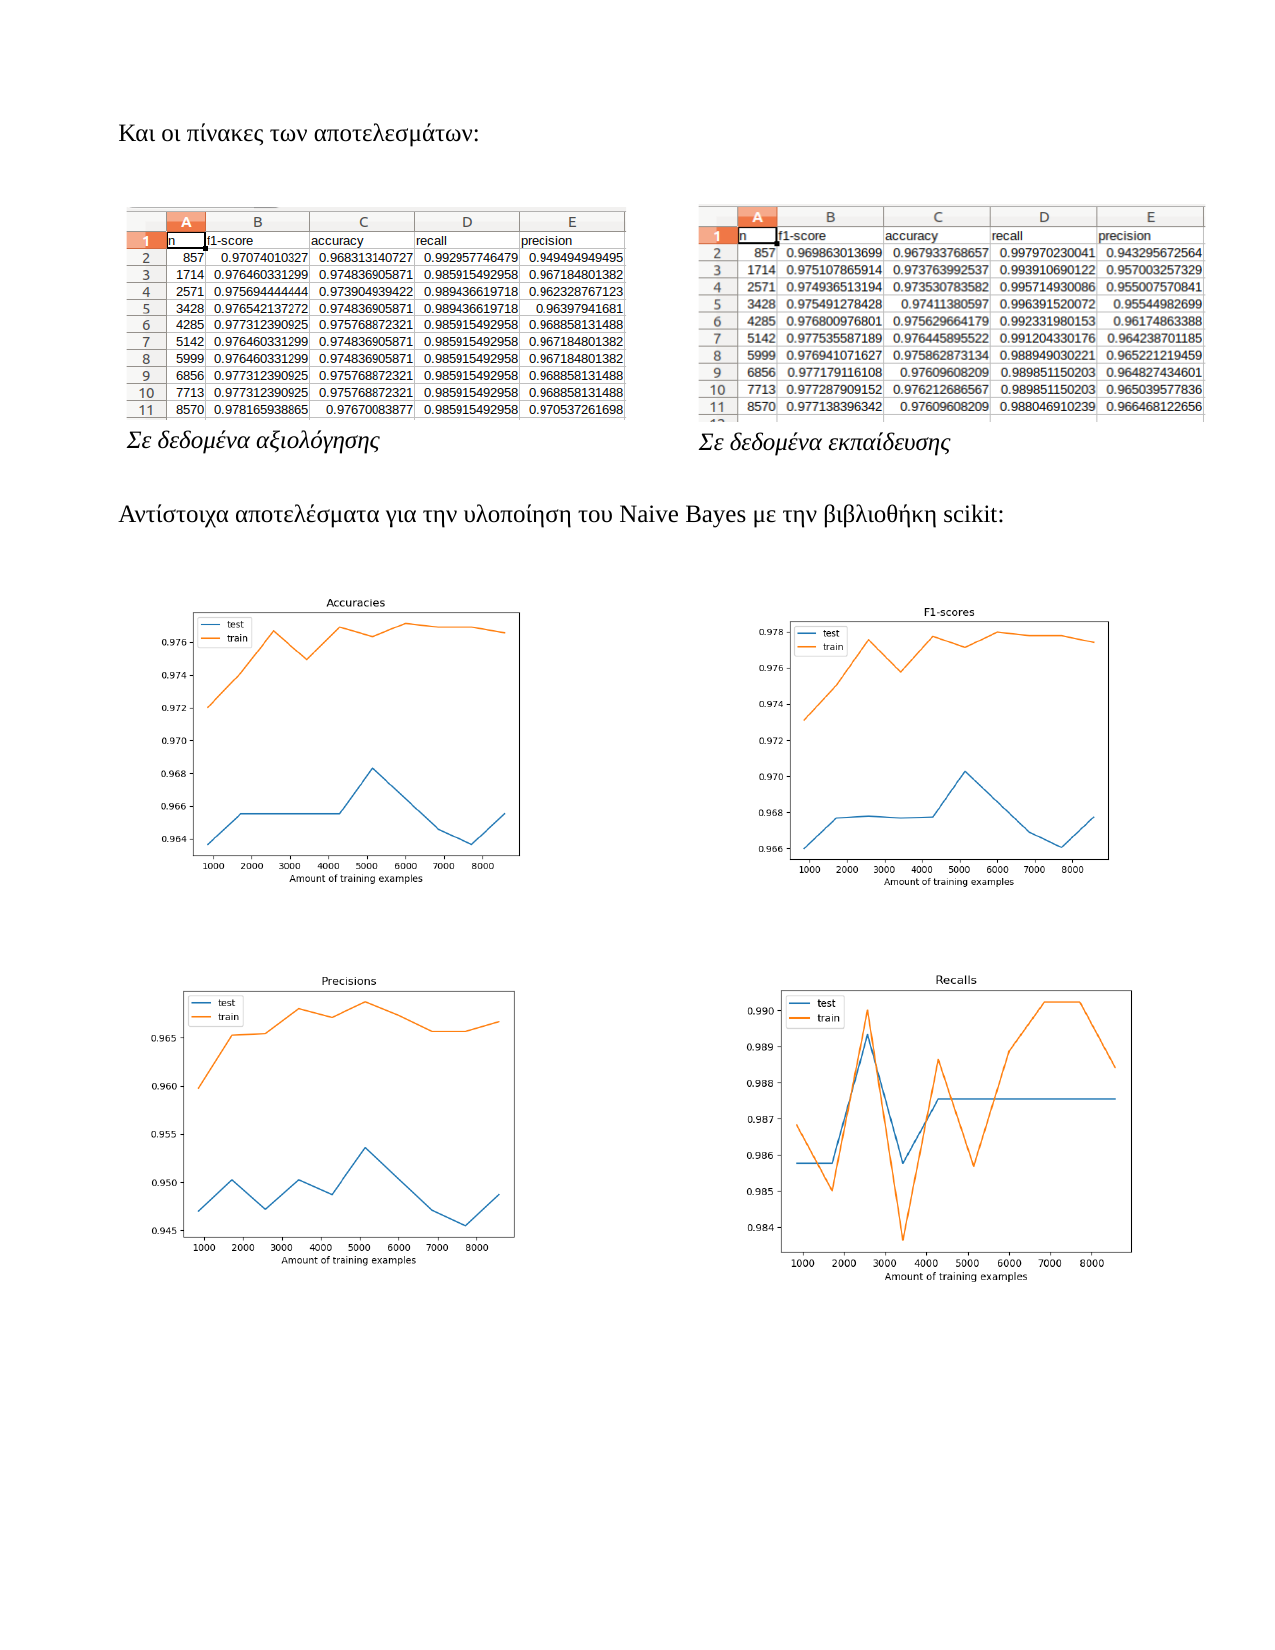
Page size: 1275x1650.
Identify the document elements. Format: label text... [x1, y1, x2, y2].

picture [130, 952, 556, 1272]
text Αντίστοιχα αποτελέσματα για την υλοποίηση του Naive Bayes με την βιβλιοθήκη scikit: [118, 499, 1157, 528]
picture [738, 585, 1149, 893]
picture [724, 950, 1176, 1289]
text [699, 192, 1206, 204]
picture [126, 207, 627, 420]
text Σε δεδομένα αξιολόγησης [127, 420, 626, 453]
text Σε δεδομένα εκπαίδευσης [699, 422, 1206, 456]
picture [140, 575, 561, 890]
text Και οι πίνακες των αποτελεσμάτων: [118, 118, 1157, 147]
text [127, 195, 626, 207]
picture [698, 204, 1206, 422]
